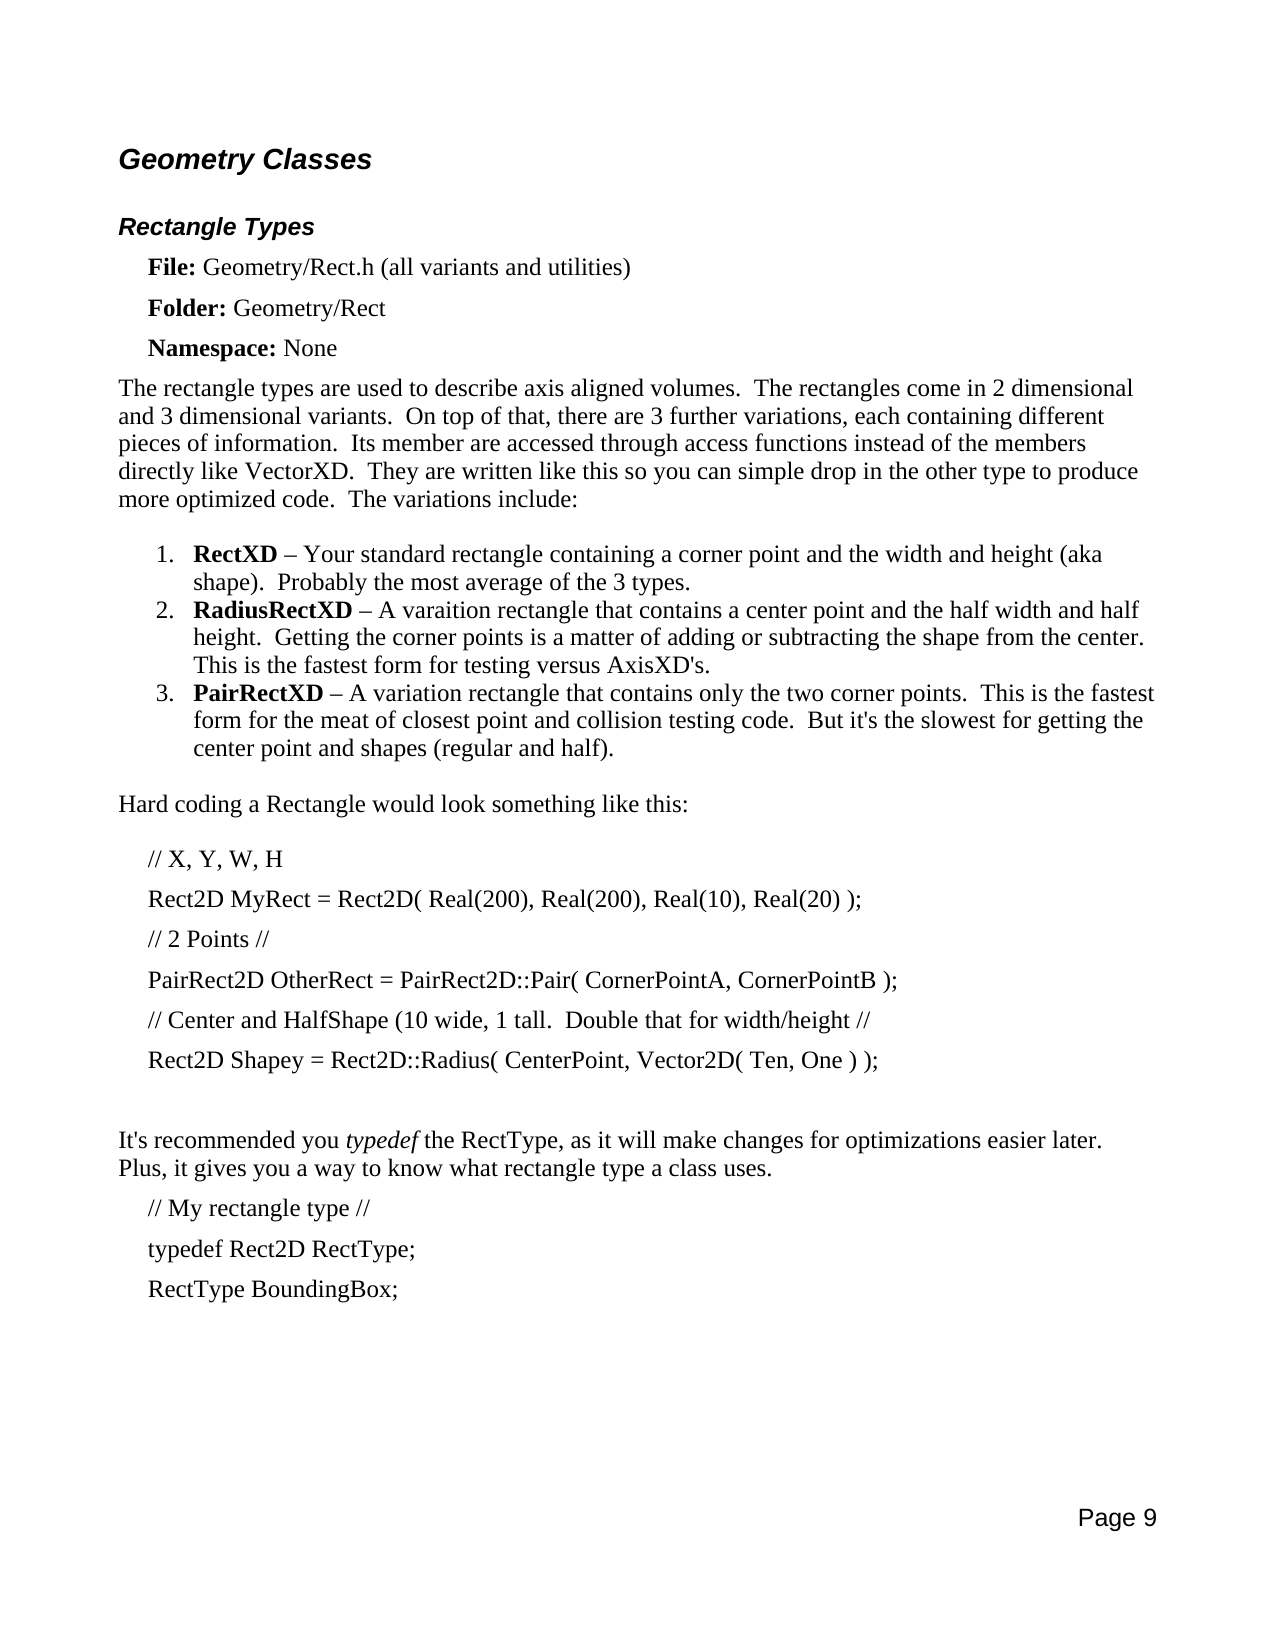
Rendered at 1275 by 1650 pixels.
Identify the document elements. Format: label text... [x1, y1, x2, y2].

list Folder: Geometry/Rect [148, 294, 1157, 321]
list RectType BoundingBox; [148, 1275, 1157, 1303]
list PairRect2D OtherRect = PairRect2D::Pair( CornerPointA, CornerPointB ); [148, 966, 1157, 993]
list Namespace: None [148, 334, 1157, 362]
list // My rectangle type // [148, 1194, 1157, 1222]
list RadiusRectXD – A varaition rectangle that contains a center point and the half width and half height. Getting the corner points is a matter of adding or subtracting the shape from the center. This is the fastest form for testing versus AxisXD's. [156, 596, 1157, 679]
list File: Geometry/Rect.h (all variants and utilities) [148, 253, 1157, 281]
list PairRectXD – A variation rectangle that contains only the two corner points. This is the fastest form for the meat of closest point and collision testing code. But it's the slowest for getting the center point and shapes (regular and half). [156, 679, 1157, 762]
subtitle Geometry Classes [118, 143, 1157, 176]
list RectXD – Your standard rectangle containing a corner point and the width and height (aka shape). Probably the most average of the 3 types. [156, 540, 1157, 596]
text The rectangle types are used to describe axis aligned volumes. The rectangles come in 2 dimensional and 3 dimensional variants. On top of that, there are 3 further variations, each containing different pieces of information. Its member are accessed through access functions instead of the members directly like VectorXD. They are written like this so you can simple drop in the other type to produce more optimized code. The variations include: [118, 374, 1157, 513]
list It's recommended you typedef the RectType, as it will make changes for optimizations easier later. Plus, it gives you a way to know what rectangle type a class uses. [118, 1127, 1157, 1182]
list // 2 Points // [148, 926, 1157, 953]
list // X, Y, W, H [148, 845, 1157, 873]
list typedef Rect2D RectType; [148, 1235, 1157, 1262]
list Rect2D MyRect = Rect2D( Real(200), Real(200), Real(10), Real(20) ); [148, 885, 1157, 913]
list Rect2D Shapey = Rect2D::Radius( CenterPoint, Vector2D( Ten, One ) ); [148, 1046, 1157, 1074]
list // Center and HalfShape (10 wide, 1 tall. Double that for width/height // [148, 1006, 1157, 1034]
subtitle Rectangle Types [118, 213, 1157, 241]
text Hard coding a Rectangle would look something like this: [118, 790, 1157, 817]
